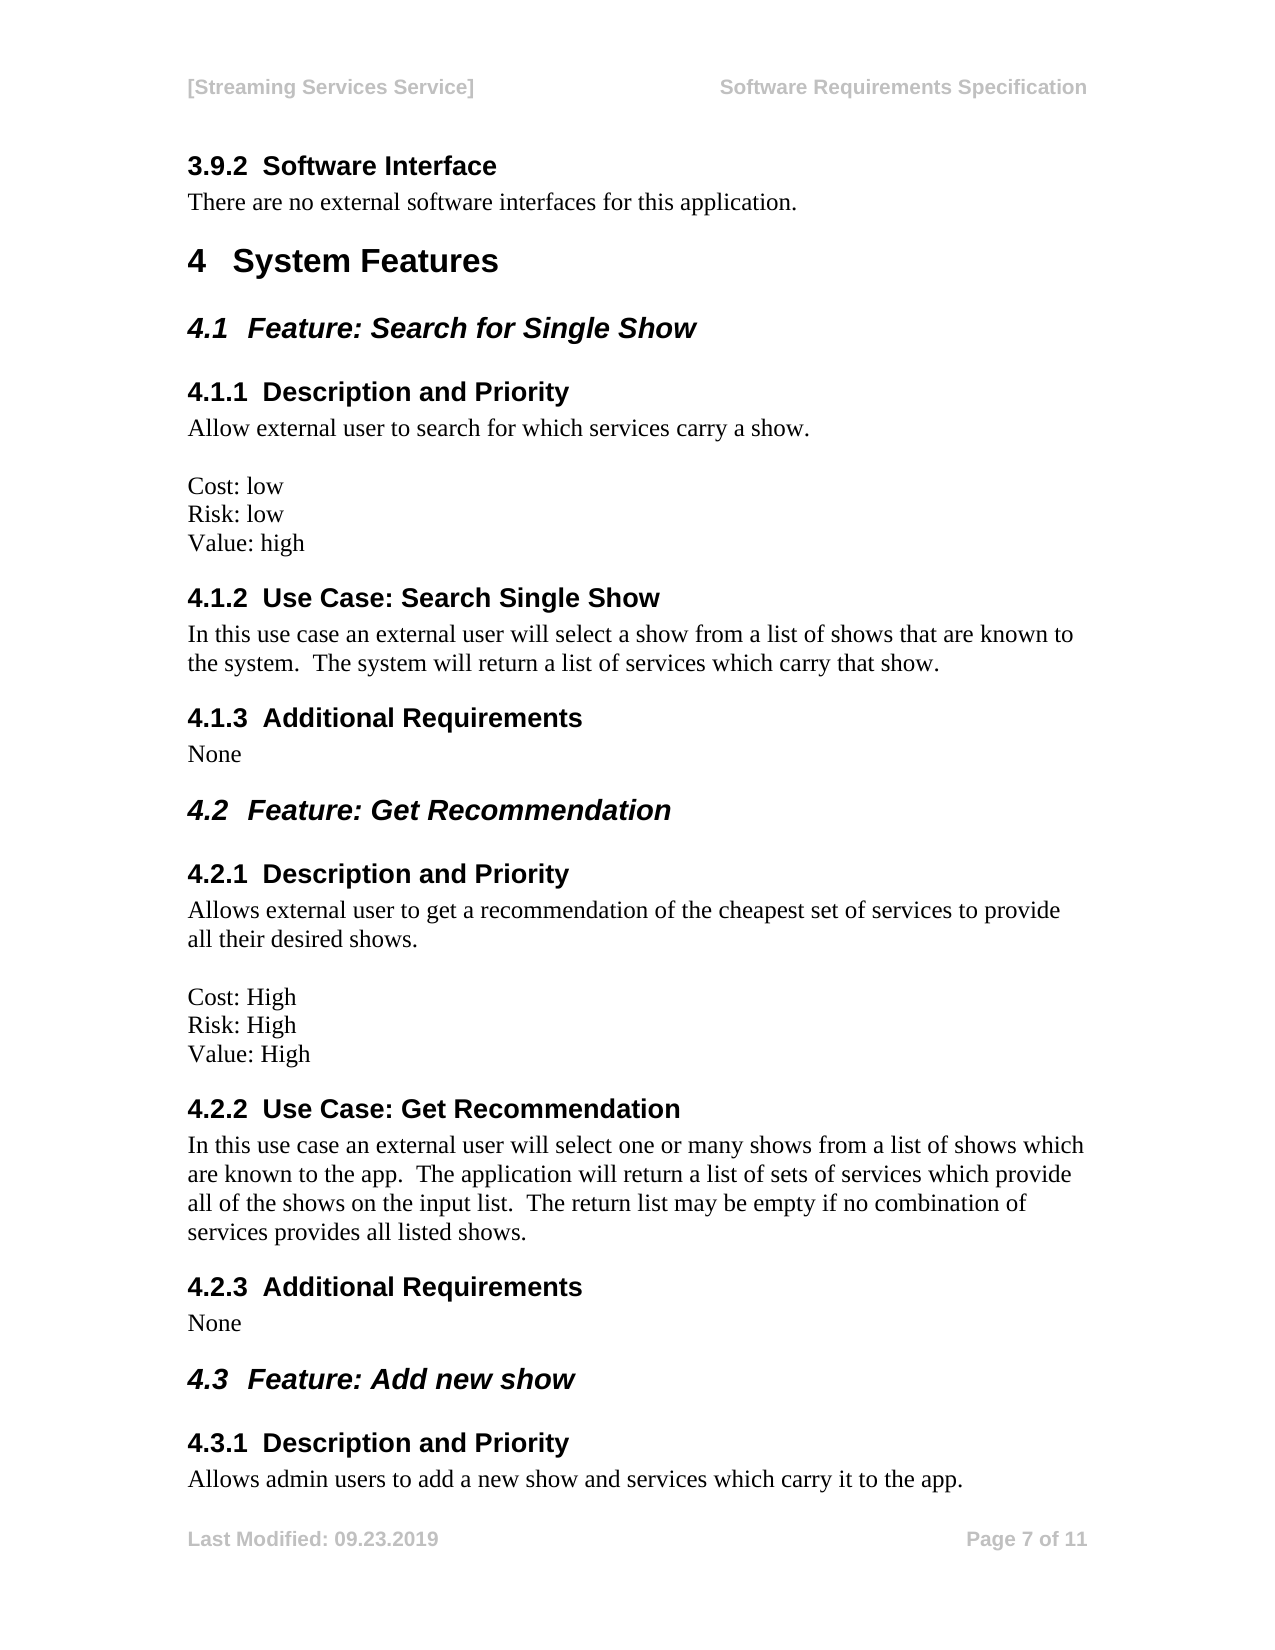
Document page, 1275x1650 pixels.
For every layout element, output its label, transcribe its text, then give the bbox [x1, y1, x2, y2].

subtitle Additional Requirements [187, 702, 1087, 733]
text In this use case an external user will select a show from a list of shows that are known to the system. The system will return a list of services which carry that show. [187, 619, 1087, 677]
text Risk: High [187, 1011, 1087, 1039]
subtitle Feature: Search for Single Show [187, 311, 1087, 344]
text Cost: High [187, 982, 1087, 1011]
text Allows admin users to add a new show and services which carry it to the app. [187, 1464, 1087, 1493]
subtitle Use Case: Search Single Show [187, 582, 1087, 613]
text Risk: low [187, 499, 1087, 528]
subtitle Feature: Get Recommendation [187, 793, 1087, 827]
text Cost: low [187, 471, 1087, 499]
text In this use case an external user will select one or many shows from a list of shows which are known to the app. The application will return a list of sets of services which provide all of the shows on the input list. The return list may be empty if no combination of services provides all listed shows. [187, 1131, 1087, 1246]
text Allows external user to get a recommendation of the cheapest set of services to provide all their desired shows. [187, 896, 1087, 953]
text None [187, 1308, 1087, 1337]
text None [187, 739, 1087, 768]
text There are no external software interfaces for this application. [187, 187, 1087, 216]
text Value: high [187, 528, 1087, 557]
subtitle Software Interface [187, 150, 1087, 181]
subtitle System Features [187, 241, 1087, 280]
subtitle Description and Priority [187, 376, 1087, 407]
subtitle Additional Requirements [187, 1271, 1087, 1302]
subtitle Description and Priority [187, 858, 1087, 889]
text Value: High [187, 1039, 1087, 1068]
subtitle Feature: Add new show [187, 1362, 1087, 1395]
subtitle Description and Priority [187, 1427, 1087, 1458]
text Allow external user to search for which services carry a show. [187, 413, 1087, 442]
subtitle Use Case: Get Recommendation [187, 1093, 1087, 1124]
